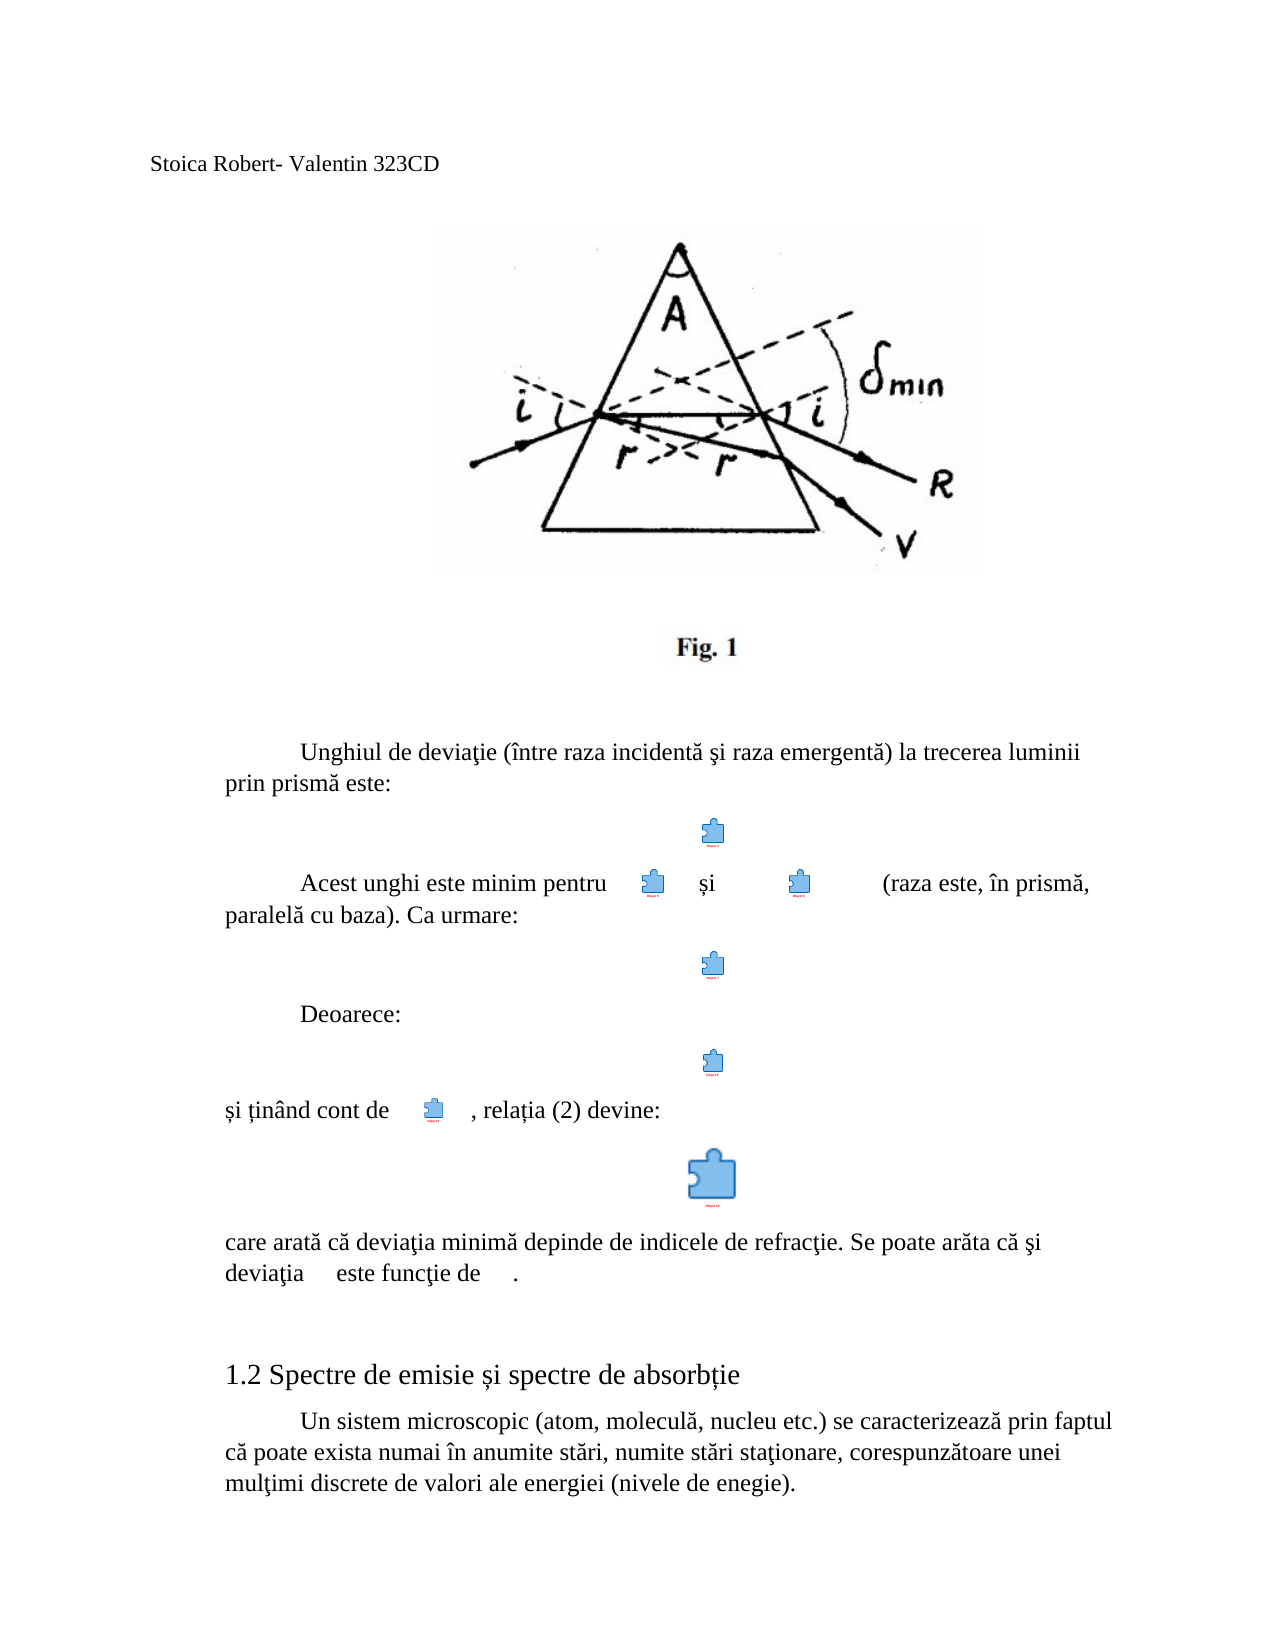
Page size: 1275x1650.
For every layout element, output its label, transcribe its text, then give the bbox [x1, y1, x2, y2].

text care arată că deviaţia minimă depinde de indicele de refracţie. Se poate arăta că şi deviaţia  este funcţie de  . [225, 1227, 1125, 1287]
text Deoarece: [225, 999, 1125, 1028]
picture [421, 224, 1004, 671]
text Unghiul de deviaţie (între raza incidentă şi raza emergentă) la trecerea luminii prin prismă este: [225, 737, 1125, 797]
subtitle 1.2 Spectre de emisie și spectre de absorbție [150, 1357, 1125, 1391]
text și ținând cont de , relația (2) devine: [150, 1095, 1125, 1124]
text Un sistem microscopic (atom, moleculă, nucleu etc.) se caracterizează prin faptul că poate exista numai în anumite stări, numite stări staţionare, corespunzătoare unei mulţimi discrete de valori ale energiei (nivele de enegie). [225, 1406, 1125, 1497]
text Acest unghi este minim pentru și (raza este, în prismă, paralelă cu baza). Ca urmare: [225, 867, 1125, 929]
